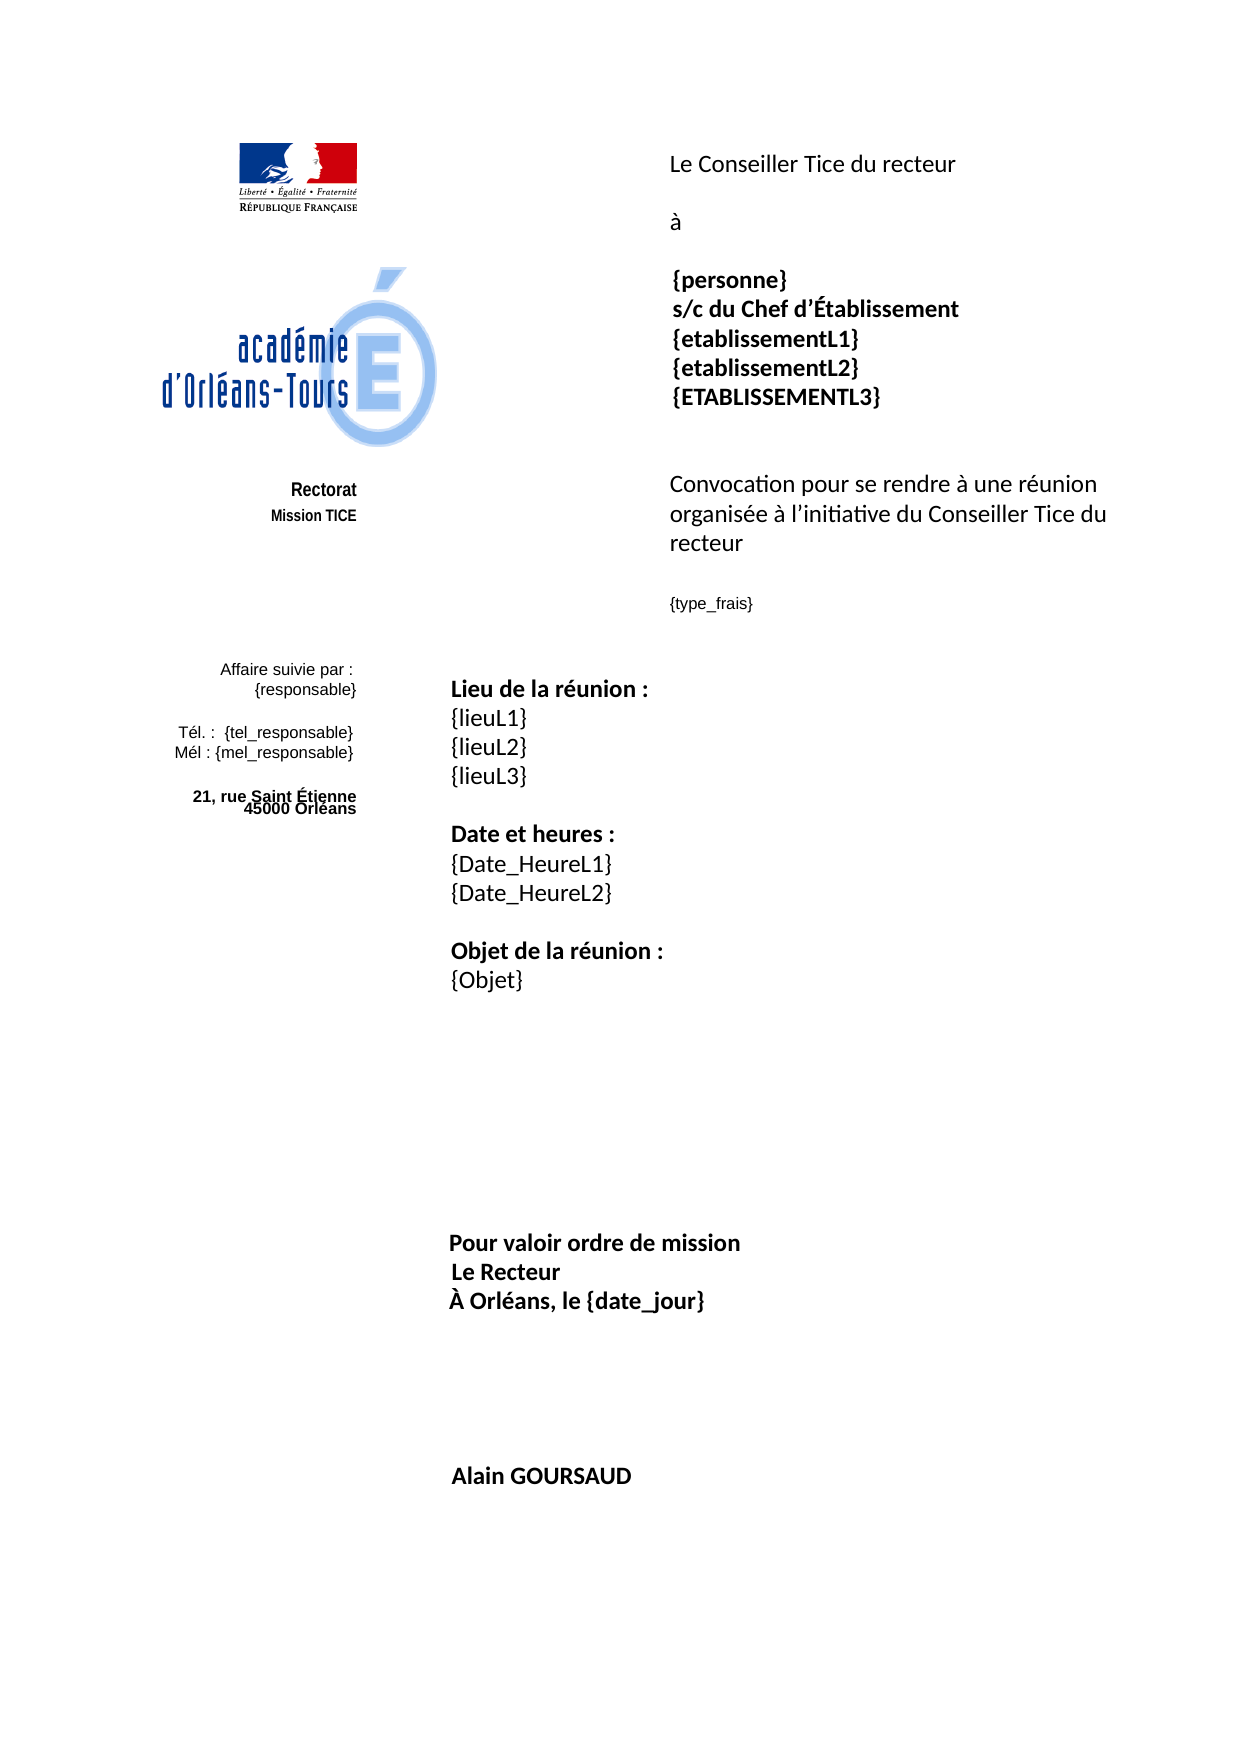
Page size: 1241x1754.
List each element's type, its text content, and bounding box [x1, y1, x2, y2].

picture [239, 143, 357, 213]
text {lieuL2} [451, 732, 1122, 761]
text à [669, 207, 1122, 236]
text Le Conseiller Tice du recteur [669, 149, 1122, 178]
text Date et heures : [451, 819, 1122, 849]
text Objet de la réunion : [451, 936, 1122, 965]
text Lieu de la réunion : [451, 674, 1122, 703]
text {type_frais} [669, 586, 1122, 615]
text {personne} [672, 265, 1122, 294]
text {lieuL1} [451, 703, 1122, 732]
text À Orléans, le {date_jour} [449, 1286, 1058, 1315]
text Pour valoir ordre de mission [449, 1228, 1058, 1257]
text Alain GOURSAUD [118, 1461, 1058, 1490]
text {etablissementL1} [672, 324, 1122, 353]
text {Date_HeureL2} [451, 878, 1122, 907]
text Le Recteur [118, 1257, 1058, 1286]
picture [161, 267, 437, 447]
text {etablissementL2} [672, 353, 1122, 382]
text Convocation pour se rendre à une réunion organisée à l’initiative du Conseiller Tice du recteur [669, 469, 1122, 557]
text {etablissementL3} [672, 382, 1122, 411]
text {lieuL3} [451, 761, 1122, 790]
text {Objet} [451, 965, 1122, 994]
text {Date_HeureL1} [451, 849, 1122, 878]
text s/c du Chef d’Établissement [672, 294, 1122, 324]
